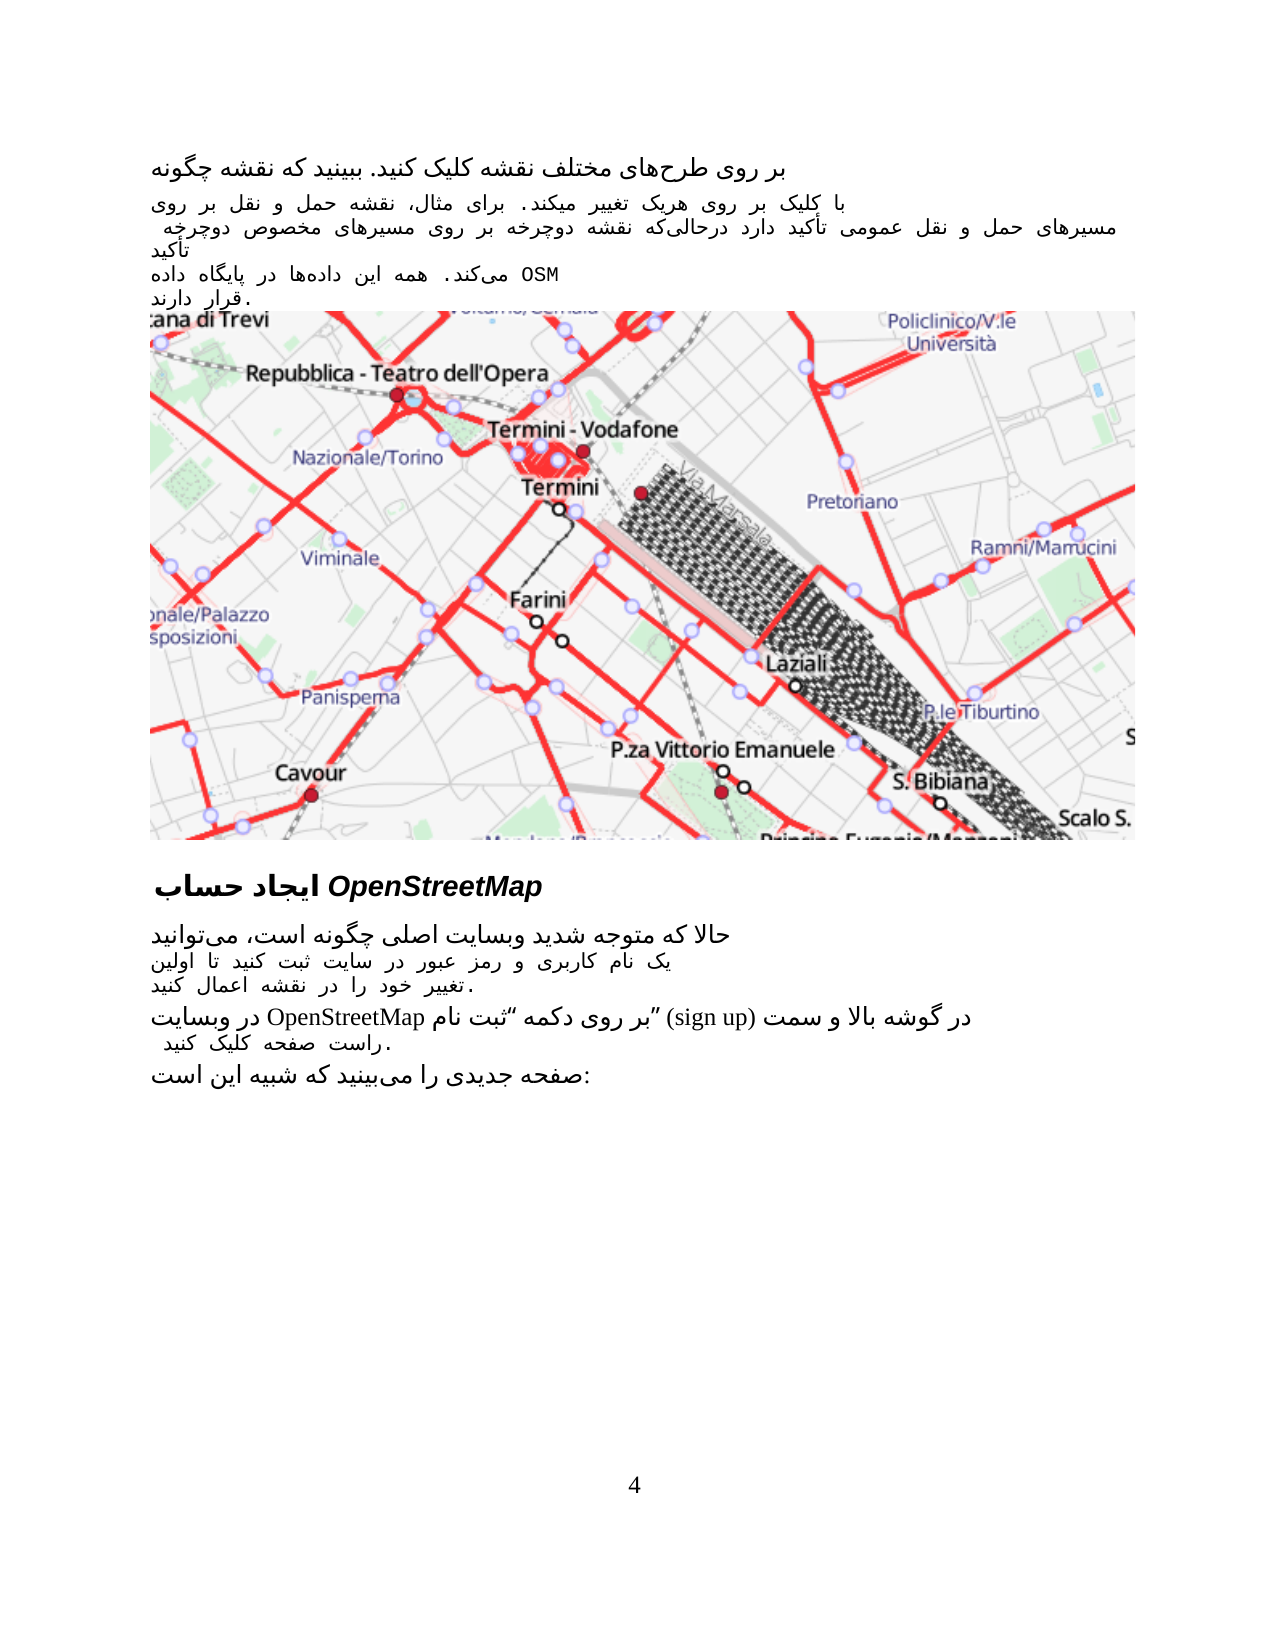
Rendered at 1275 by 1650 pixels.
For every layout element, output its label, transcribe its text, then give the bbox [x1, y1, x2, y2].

text تغییر خود را در نقشه اعمال کنید. [150, 975, 1125, 998]
picture [150, 311, 1136, 840]
text در وبسایت OpenStreetMap بر روی دکمه “ثبت نام” (sign up) در گوشه بالا و سمت [150, 998, 1125, 1033]
text مسیرهای حمل و نقل عمومی تأکید دارد درحالی‌که نقشه دوچرخه بر روی مسیرهای مخصوص دوچرخه تأکید [150, 217, 1125, 264]
text قرار دارند. [150, 288, 1125, 311]
text راست صفحه کلیک کنید. [150, 1033, 1125, 1056]
text می‌کند. همه این داده‌ها در پایگاه داده OSM [150, 264, 1125, 288]
text یک نام کاربری و رمز عبور در سایت ثبت کنید تا اولین [150, 951, 1125, 975]
text صفحه جدیدی را می‌بینید که شبیه این است: [150, 1056, 1125, 1090]
text بر روی طرح‌های مختلف نقشه کلیک کنید. ببینید که نقشه چگونه [150, 150, 1125, 184]
text حالا که متوجه شدید وبسایت اصلی چگونه است، می‌توانید [150, 917, 1125, 951]
text با کلیک بر روی هریک تغییر میکند. برای مثال، نقشه حمل و نقل بر روی [150, 193, 1125, 217]
subtitle ایجاد حساب OpenStreetMap [150, 865, 1125, 905]
